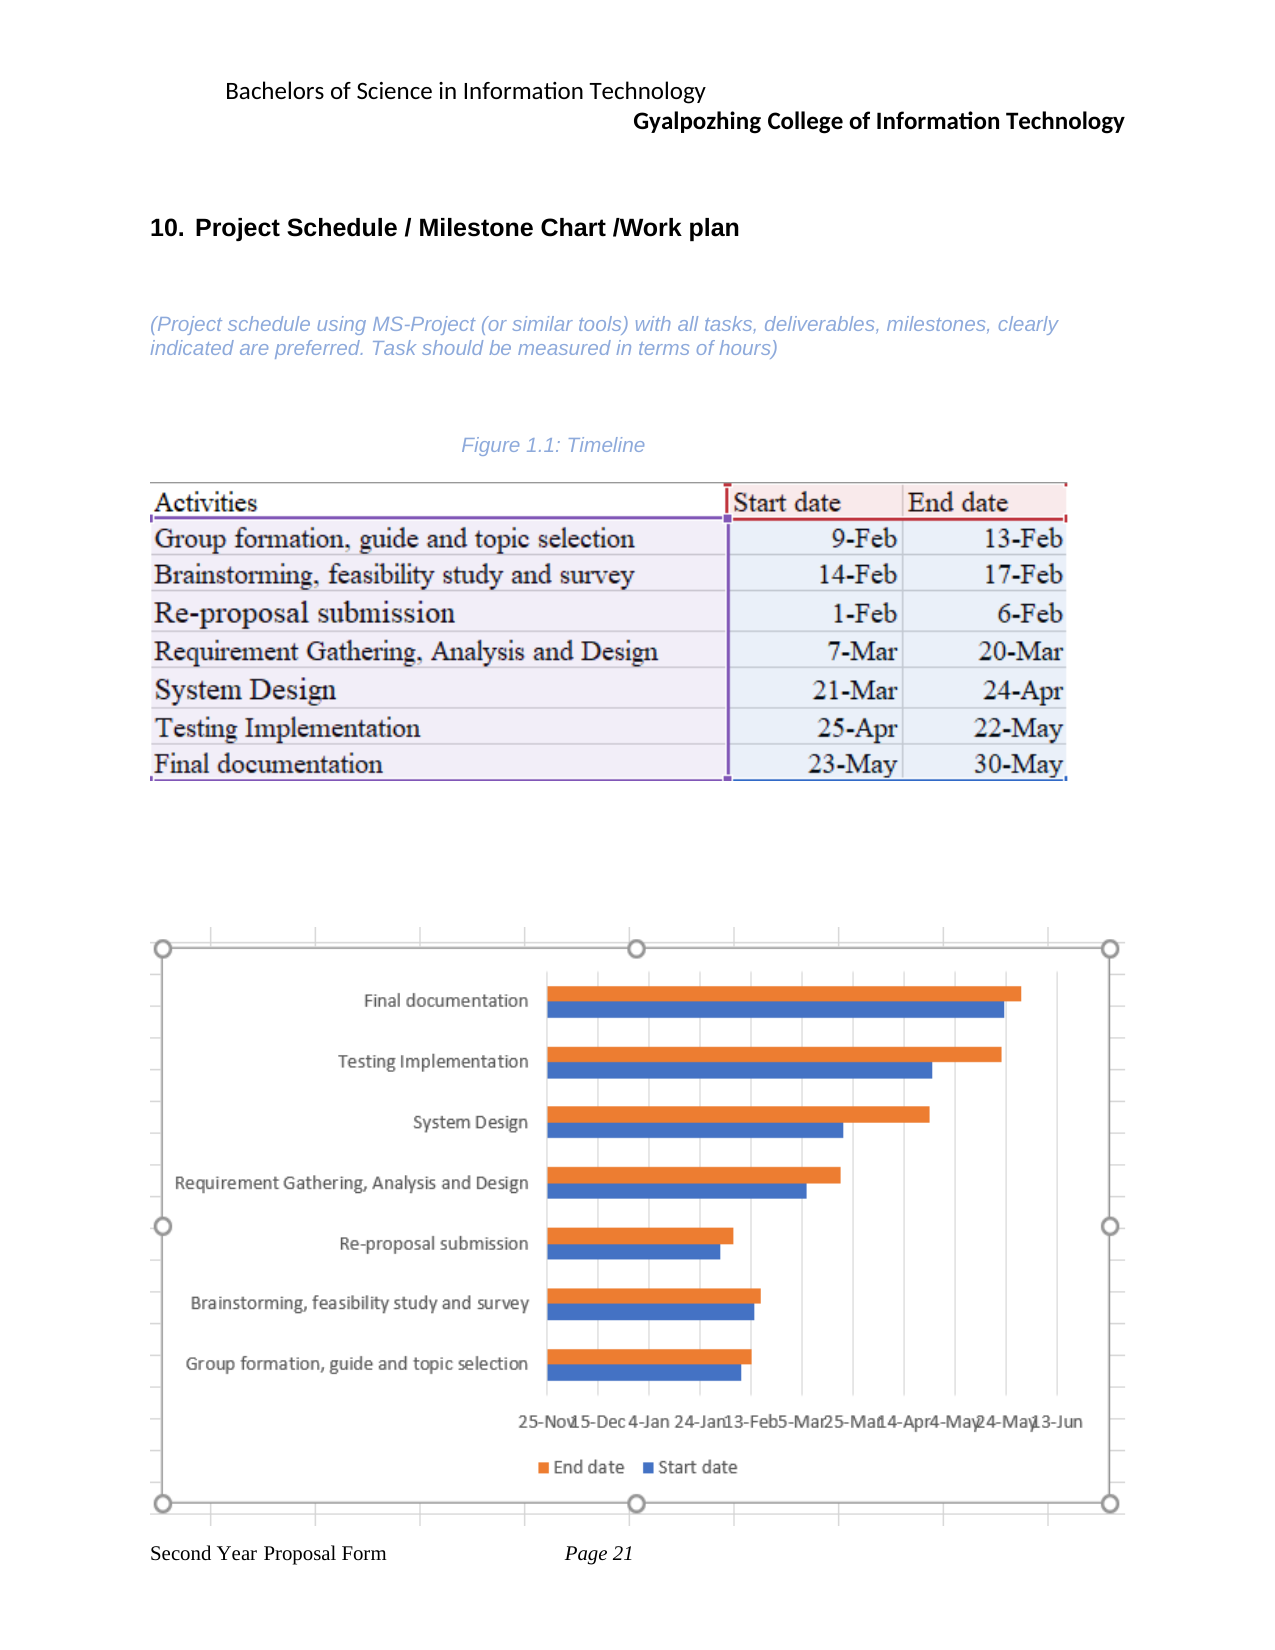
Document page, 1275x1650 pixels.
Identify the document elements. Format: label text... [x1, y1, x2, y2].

text (Project schedule using MS-Project (or similar tools) with all tasks, deliverables, milestones, clearly indicated are preferred. Task should be measured in terms of hours) [150, 311, 1125, 359]
picture [150, 482, 1068, 781]
picture [150, 927, 1125, 1526]
text Figure 1.1: Timeline [150, 433, 1125, 457]
subtitle 10. Project Schedule / Milestone Chart /Work plan [150, 212, 1125, 241]
